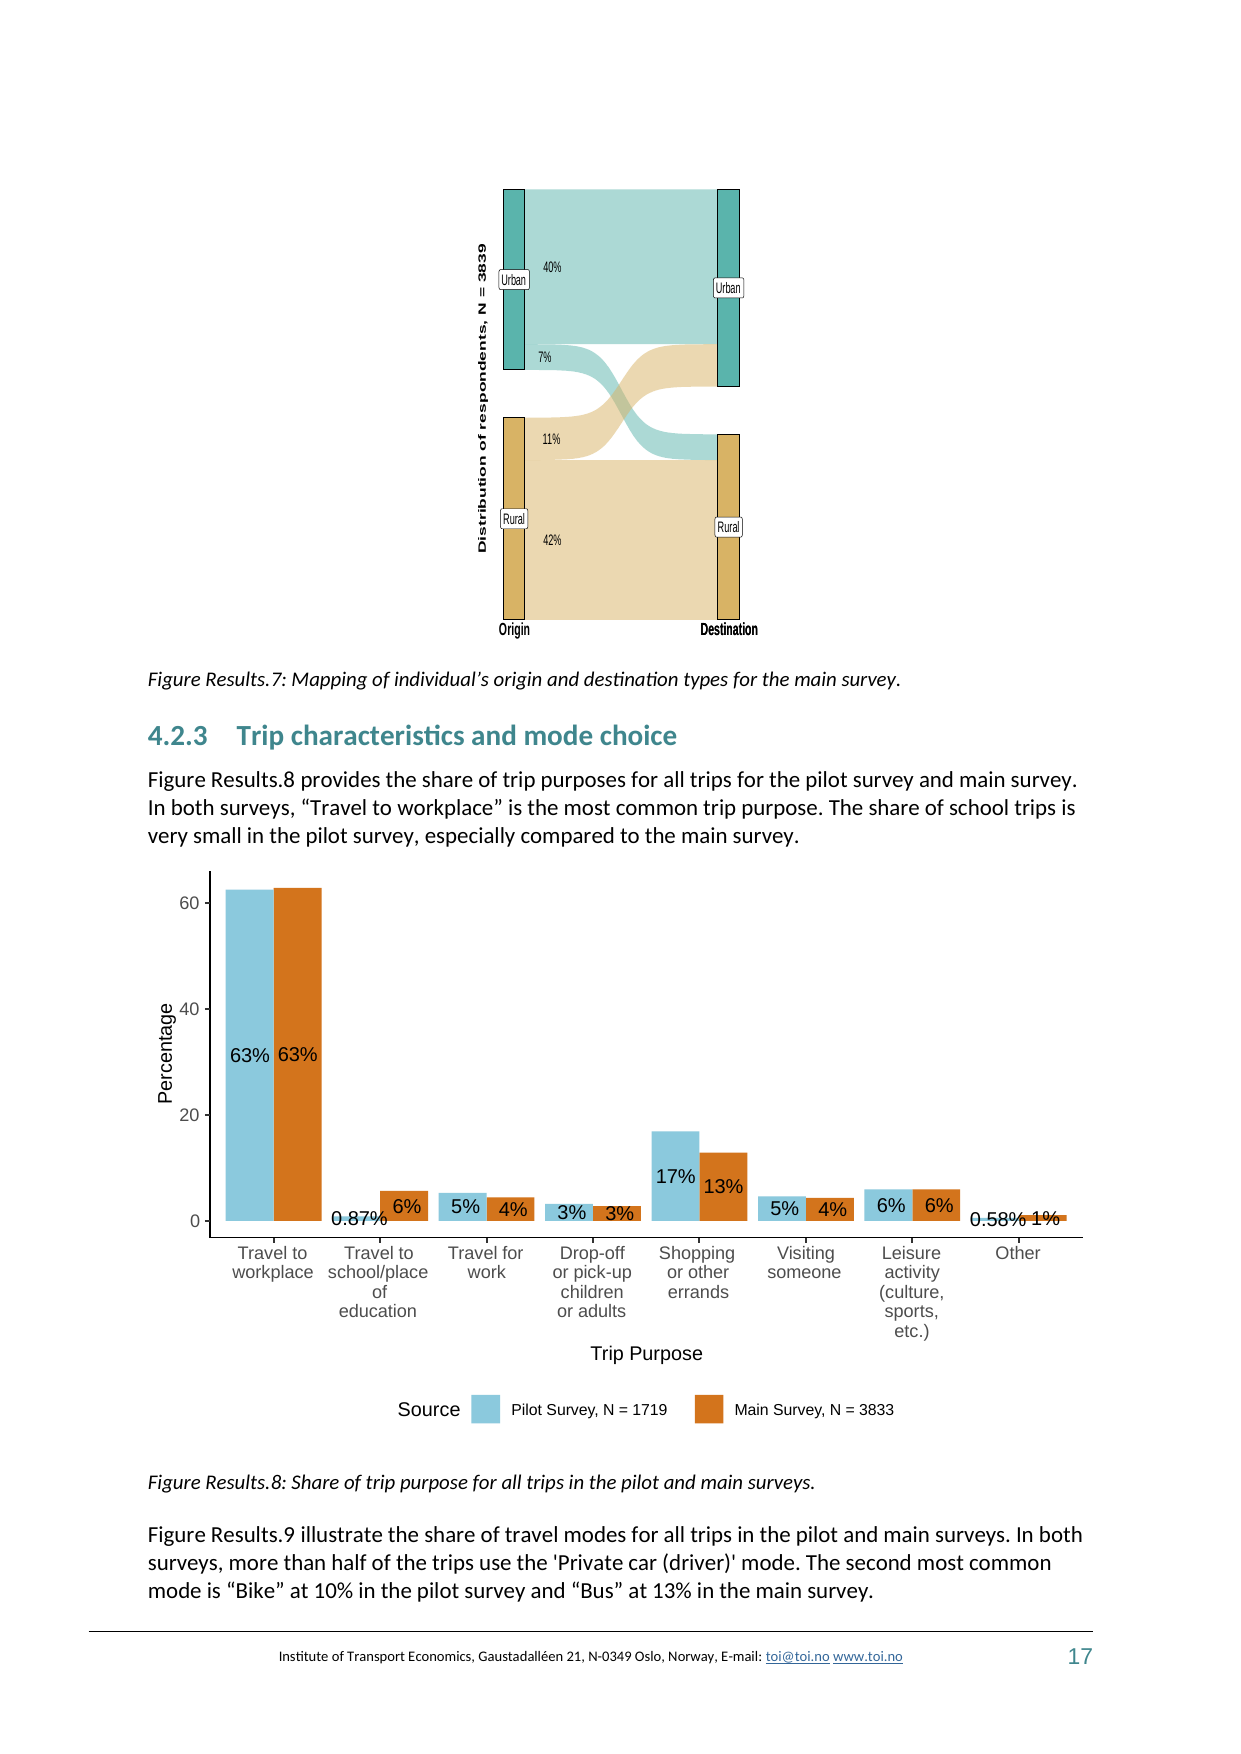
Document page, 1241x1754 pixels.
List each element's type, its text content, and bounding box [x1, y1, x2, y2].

text Figure Results.9 illustrate the share of travel modes for all trips in the pilot and main surveys. In both surveys, more than half of the trips use the 'Private car (driver)' mode. The second most common mode is “Bike” at 10% in the pilot survey and “Bus” at 13% in the main survey. [148, 1520, 1092, 1604]
text Figure Results.7: Mapping of individual’s origin and destination types for the main survey. [148, 666, 1092, 692]
subtitle Trip characteristics and mode choice [148, 717, 1092, 752]
text Figure Results.8: Share of trip purpose for all trips in the pilot and main surveys. [148, 1469, 1092, 1495]
text Figure Results.8 provides the share of trip purposes for all trips for the pilot survey and main survey. In both surveys, “Travel to workplace” is the most common trip purpose. The share of school trips is very small in the pilot survey, especially compared to the main survey. [148, 765, 1092, 849]
